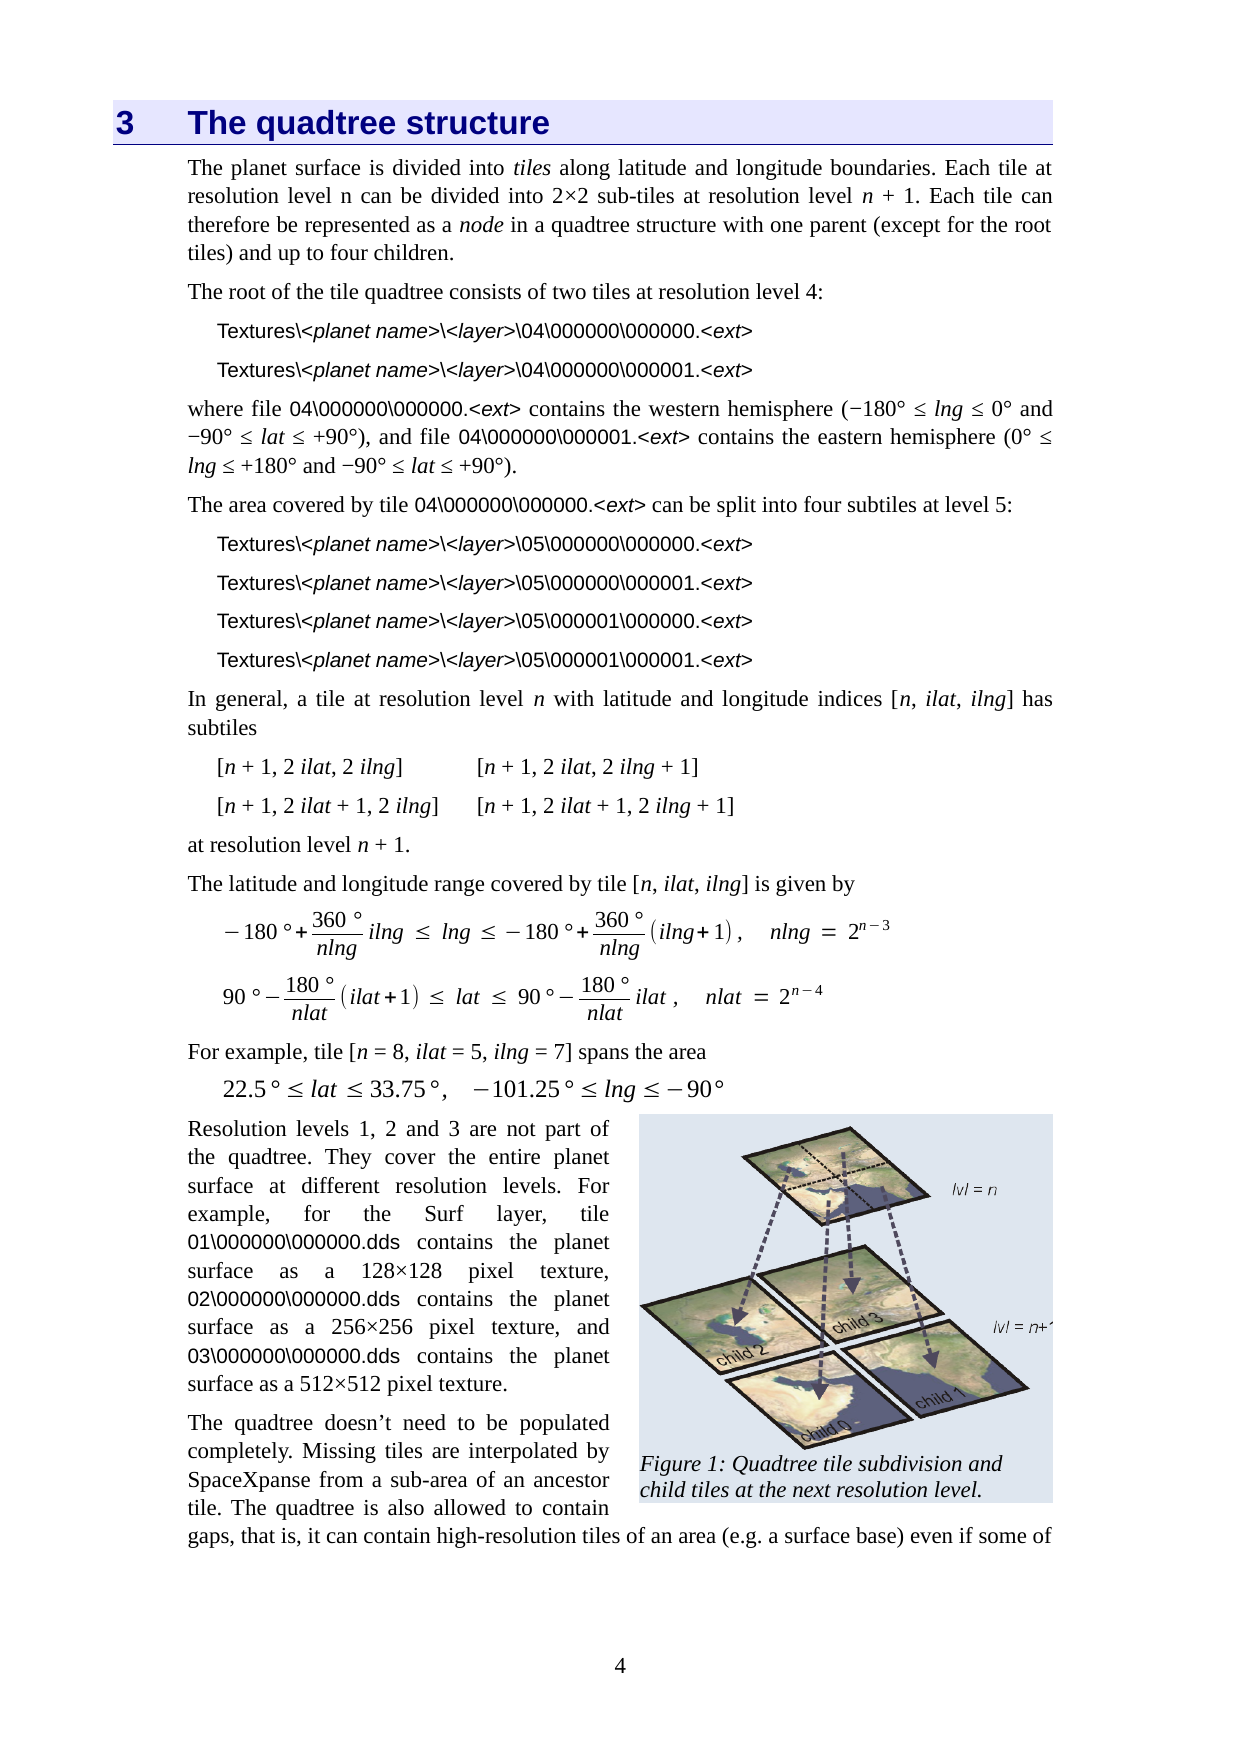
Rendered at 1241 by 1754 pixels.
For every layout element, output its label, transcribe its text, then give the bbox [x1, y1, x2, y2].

text Textures\<planet name>\<layer>\04\000000\000001.<ext> [217, 355, 1053, 383]
text The root of the tile quadtree consists of two tiles at resolution level 4: [187, 277, 1053, 305]
text The planet surface is divided into tiles along latitude and longitude boundaries. Each tile at resolution level n can be divided into 2×2 sub-tiles at resolution level n + 1. Each tile can therefore be represented as a node in a quadtree structure with one parent (except for the root tiles) and up to four children. [187, 153, 1053, 266]
text [n + 1, 2 ilat + 1, 2 ilng] [n + 1, 2 ilat + 1, 2 ilng + 1] [217, 790, 1053, 819]
text In general, a tile at resolution level n with latitude and longitude indices [n, ilat, ilng] has subtiles [187, 684, 1053, 741]
text Textures\<planet name>\<layer>\05\000000\000000.<ext> [217, 528, 1053, 557]
text where file 04\000000\000000.<ext> contains the western hemisphere (−180° ≤ lng ≤ 0° and −90° ≤ lat ≤ +90°), and file 04\000000\000001.<ext> contains the eastern hemisphere (0° ≤ lng ≤ +180° and −90° ≤ lat ≤ +90°). [187, 394, 1053, 479]
text The quadtree doesn’t need to be populated completely. Missing tiles are interpolated by SpaceXpanse from a sub-area of an ancestor tile. The quadtree is also allowed to contain gaps, that is, it can contain high-resolution tiles of an area (e.g. a surface base) even if some of [187, 1408, 1053, 1549]
text Textures\<planet name>\<layer>\05\000001\000000.<ext> [217, 606, 1053, 634]
text [n + 1, 2 ilat, 2 ilng] [n + 1, 2 ilat, 2 ilng + 1] [217, 751, 1053, 780]
text Textures\<planet name>\<layer>\05\000001\000001.<ext> [217, 645, 1053, 673]
text The area covered by tile 04\000000\000000.<ext> can be split into four subtiles at level 5: [187, 489, 1053, 518]
text Resolution levels 1, 2 and 3 are not part of the quadtree. They cover the entire planet surface at different resolution levels. For example, for the Surf layer, tile 01\000000\000000.dds contains the planet surface as a 128×128 pixel texture, 02\000000\000000.dds contains the planet surface as a 256×256 pixel texture, and 03\000000\000000.dds contains the planet surface as a 512×512 pixel texture. [187, 1114, 639, 1397]
subtitle The quadtree structure [113, 100, 1053, 144]
text at resolution level n + 1. [187, 829, 1053, 858]
text For example, tile [n = 8, ilat = 5, ilng = 7] spans the area [187, 1037, 1053, 1065]
text Figure 1: Quadtree tile subdivision and child tiles at the next resolution level. [639, 1450, 1053, 1503]
picture [639, 1126, 1053, 1450]
text Textures\<planet name>\<layer>\05\000000\000001.<ext> [217, 567, 1053, 596]
text The latitude and longitude range covered by tile [n, ilat, ilng] is given by [187, 868, 1053, 897]
text Textures\<planet name>\<layer>\04\000000\000000.<ext> [217, 316, 1053, 344]
